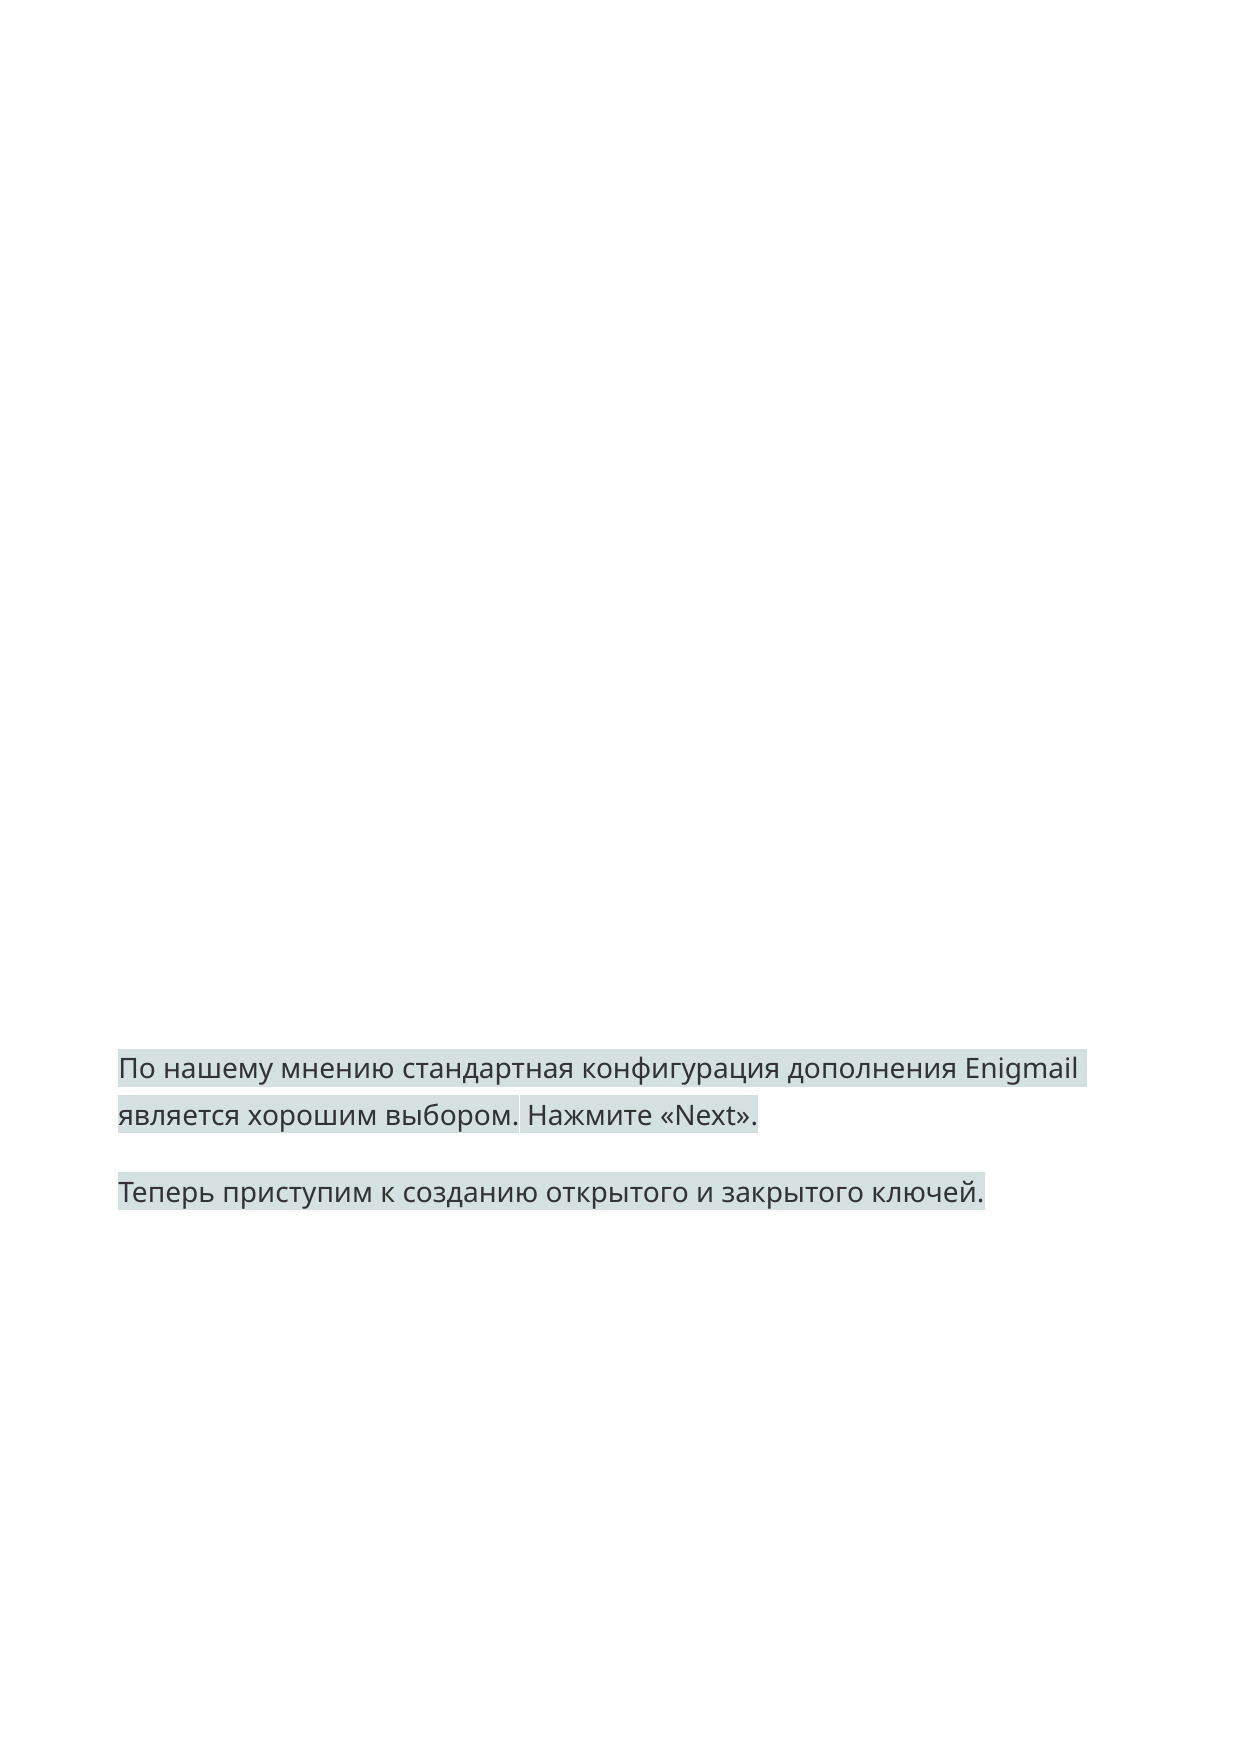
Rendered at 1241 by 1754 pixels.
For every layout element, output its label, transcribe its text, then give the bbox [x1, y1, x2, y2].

text По нашему мнению стандартная конфигурация дополнения Enigmail является хорошим выбором. Нажмите «Next». [118, 1049, 1122, 1133]
text Теперь приступим к созданию открытого и закрытого ключей. [118, 1172, 1122, 1210]
